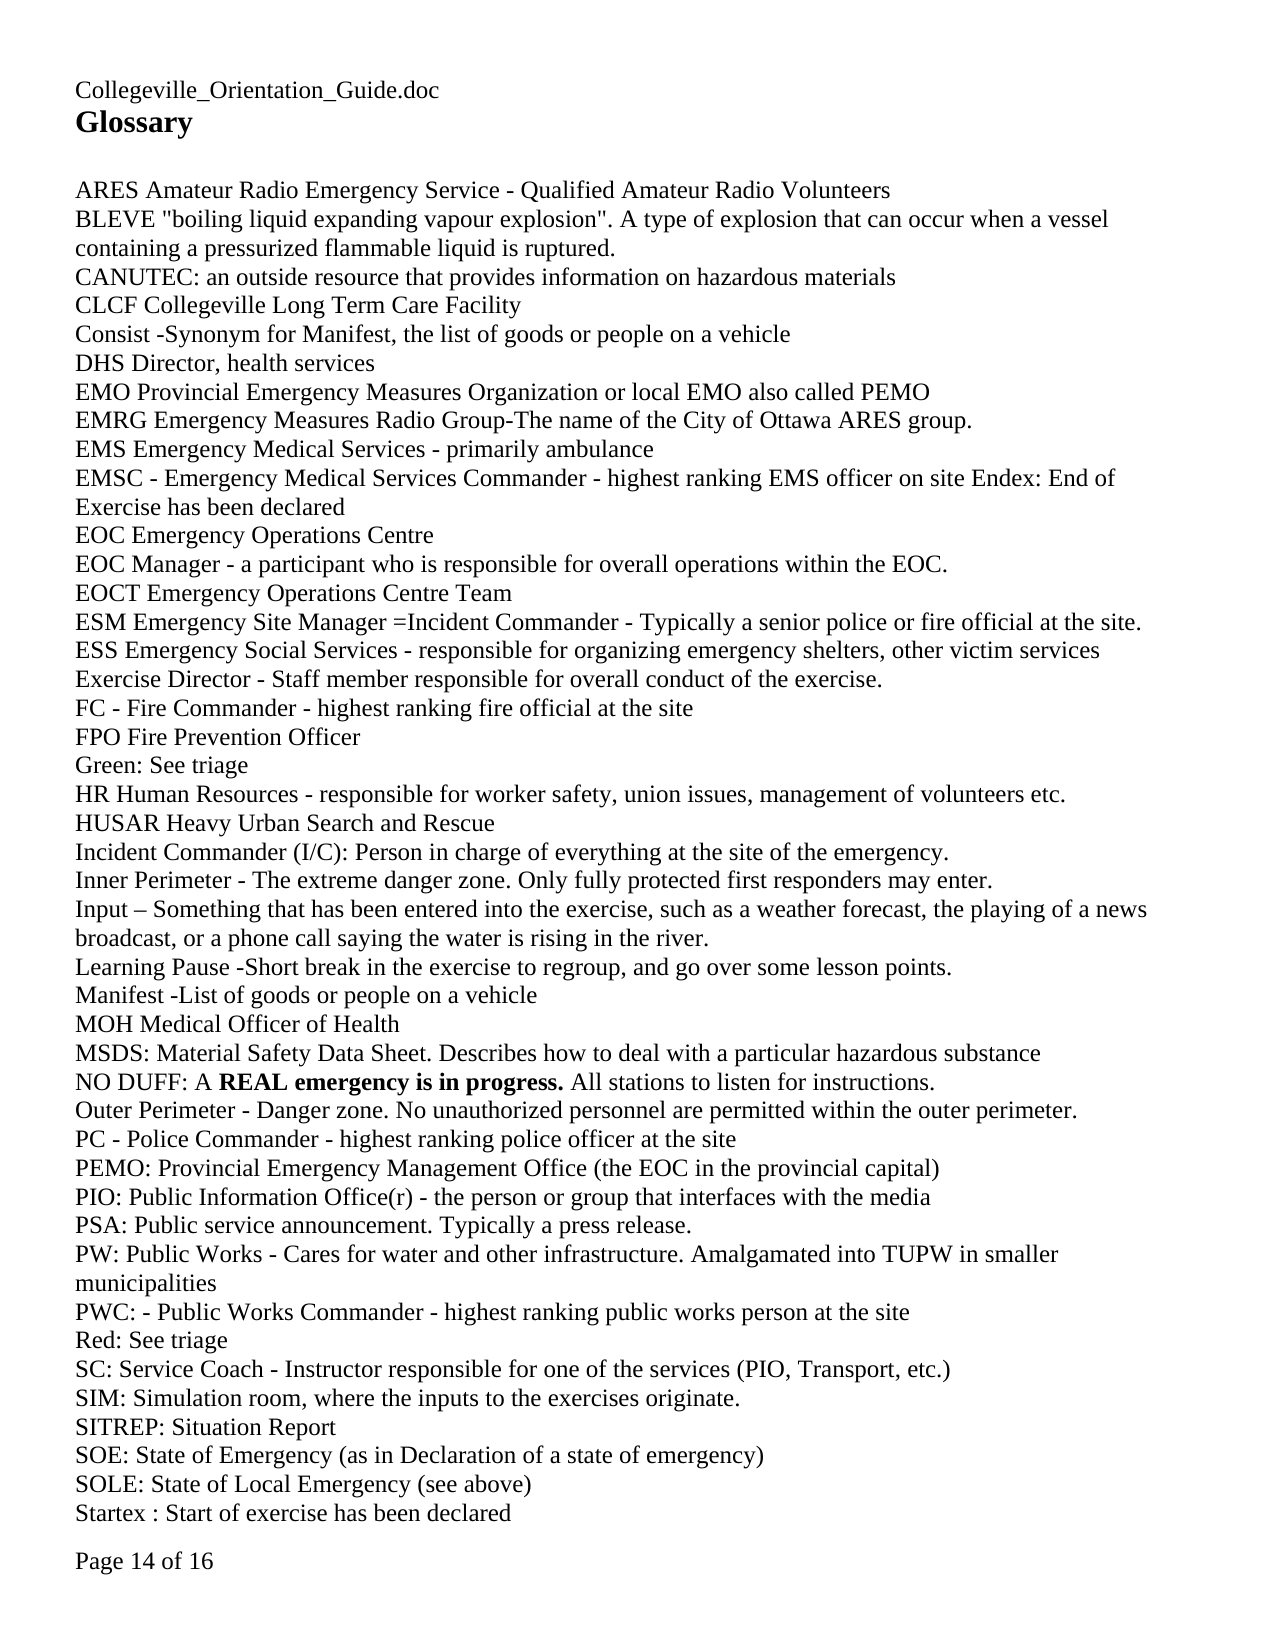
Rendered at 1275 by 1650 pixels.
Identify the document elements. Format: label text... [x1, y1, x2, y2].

text NO DUFF: A REAL emergency is in progress. All stations to listen for instructions. [75, 1067, 1200, 1096]
text PW: Public Works - Cares for water and other infrastructure. Amalgamated into TUPW in smaller municipalities [75, 1239, 1200, 1297]
text HUSAR Heavy Urban Search and Rescue [75, 808, 1200, 837]
text FPO Fire Prevention Officer [75, 722, 1200, 751]
text SITREP: Situation Report [75, 1412, 1200, 1441]
text PSA: Public service announcement. Typically a press release. [75, 1211, 1200, 1239]
text SC: Service Coach - Instructor responsible for one of the services (PIO, Transport, etc.) [75, 1354, 1200, 1383]
text BLEVE "boiling liquid expanding vapour explosion". A type of explosion that can occur when a vessel containing a pressurized flammable liquid is ruptured. [75, 204, 1200, 262]
text ARES Amateur Radio Emergency Service - Qualified Amateur Radio Volunteers [75, 176, 1200, 204]
text SOE: State of Emergency (as in Declaration of a state of emergency) [75, 1441, 1200, 1469]
text Learning Pause -Short break in the exercise to regroup, and go over some lesson points. [75, 952, 1200, 981]
text Startex : Start of exercise has been declared [75, 1498, 1200, 1527]
text EOC Manager - a participant who is responsible for overall operations within the EOC. [75, 549, 1200, 578]
text SOLE: State of Local Emergency (see above) [75, 1469, 1200, 1498]
text Outer Perimeter - Danger zone. No unauthorized personnel are permitted within the outer perimeter. [75, 1096, 1200, 1124]
text Incident Commander (I/C): Person in charge of everything at the site of the emergency. [75, 837, 1200, 866]
text ESS Emergency Social Services - responsible for organizing emergency shelters, other victim services [75, 636, 1200, 664]
text EMS Emergency Medical Services - primarily ambulance [75, 434, 1200, 463]
text MOH Medical Officer of Health MSDS: Material Safety Data Sheet. Describes how to deal with a particular hazardous substance [75, 1009, 1200, 1067]
text SIM: Simulation room, where the inputs to the exercises originate. [75, 1383, 1200, 1412]
text PC - Police Commander - highest ranking police officer at the site [75, 1124, 1200, 1153]
text Exercise Director - Staff member responsible for overall conduct of the exercise. [75, 664, 1200, 693]
text Red: See triage [75, 1326, 1200, 1354]
text EOC Emergency Operations Centre [75, 521, 1200, 549]
text CLCF Collegeville Long Term Care Facility [75, 291, 1200, 319]
text ESM Emergency Site Manager =Incident Commander - Typically a senior police or fire official at the site. [75, 607, 1200, 636]
text PIO: Public Information Office(r) - the person or group that interfaces with the media [75, 1182, 1200, 1211]
text EMSC - Emergency Medical Services Commander - highest ranking EMS officer on site Endex: End of Exercise has been declared [75, 463, 1200, 521]
text EMO Provincial Emergency Measures Organization or local EMO also called PEMO [75, 377, 1200, 406]
text EMRG Emergency Measures Radio Group-The name of the City of Ottawa ARES group. [75, 406, 1200, 434]
text Input – Something that has been entered into the exercise, such as a weather forecast, the playing of a news broadcast, or a phone call saying the water is rising in the river. [75, 894, 1200, 952]
text HR Human Resources - responsible for worker safety, union issues, management of volunteers etc. [75, 779, 1200, 808]
text PEMO: Provincial Emergency Management Office (the EOC in the provincial capital) [75, 1153, 1200, 1182]
text FC - Fire Commander - highest ranking fire official at the site [75, 693, 1200, 722]
text PWC: - Public Works Commander - highest ranking public works person at the site [75, 1297, 1200, 1326]
text EOCT Emergency Operations Centre Team [75, 578, 1200, 607]
text DHS Director, health services [75, 348, 1200, 377]
text Manifest -List of goods or people on a vehicle [75, 981, 1200, 1009]
text Green: See triage [75, 751, 1200, 779]
text Glossary [75, 104, 1200, 140]
text Consist -Synonym for Manifest, the list of goods or people on a vehicle [75, 319, 1200, 348]
text CANUTEC: an outside resource that provides information on hazardous materials [75, 262, 1200, 291]
text Inner Perimeter - The extreme danger zone. Only fully protected first responders may enter. [75, 866, 1200, 894]
